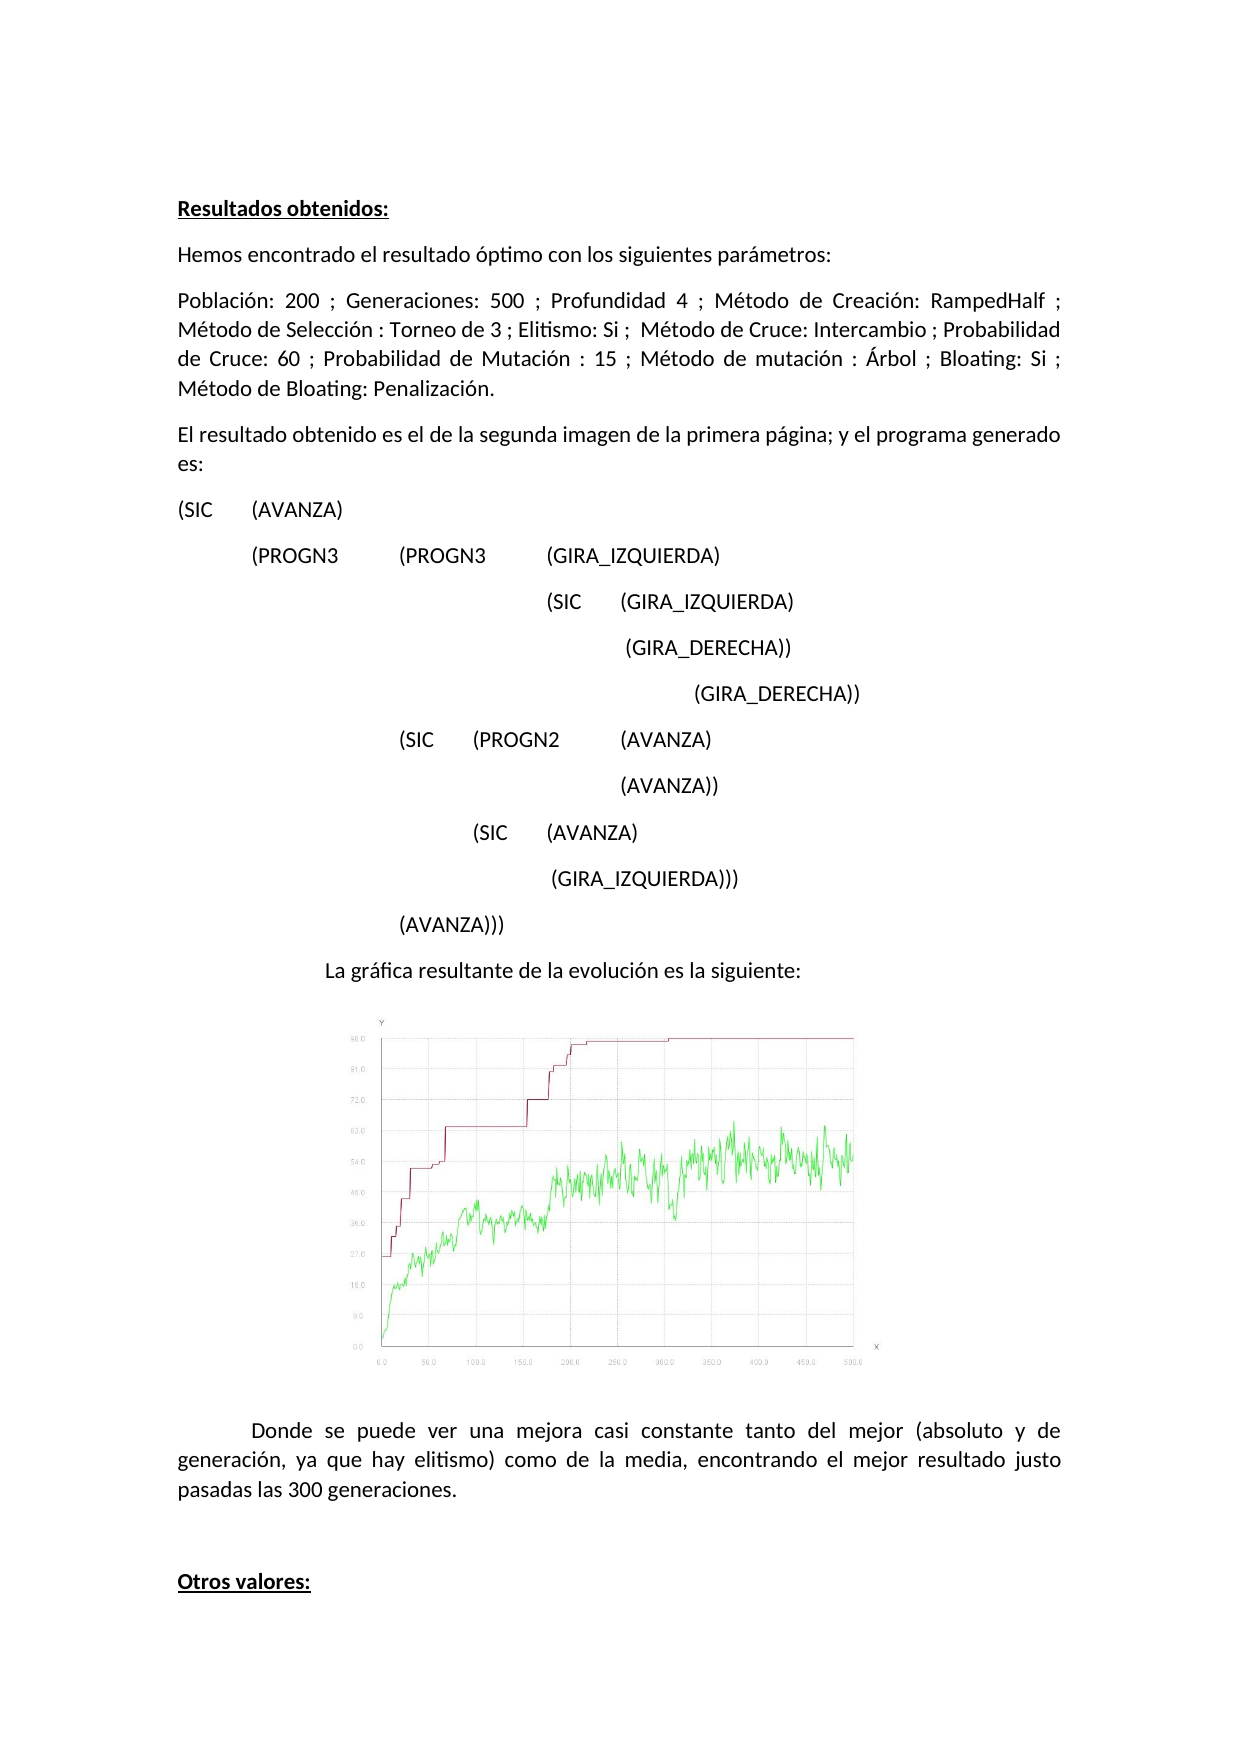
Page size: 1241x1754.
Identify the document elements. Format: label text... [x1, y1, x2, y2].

text Donde se puede ver una mejora casi constante tanto del mejor (absoluto y de generación, ya que hay elitismo) como de la media, encontrando el mejor resultado justo pasadas las 300 generaciones. [177, 1416, 1063, 1503]
text Población: 200 ; Generaciones: 500 ; Profundidad 4 ; Método de Creación: RampedHalf ; Método de Selección : Torneo de 3 ; Elitismo: Si ; Método de Cruce: Intercambio ; Probabilidad de Cruce: 60 ; Probabilidad de Mutación : 15 ; Método de mutación : Árbol ; Bloating: Si ; Método de Bloating: Penalización. [177, 286, 1063, 402]
text (AVANZA)) [620, 772, 1063, 799]
text La gráfica resultante de la evolución es la siguiente: [177, 956, 1063, 984]
text (SIC (GIRA_IZQUIERDA) [472, 587, 1063, 615]
text Otros valores: [177, 1567, 1063, 1595]
text (SIC (PROGN2 (AVANZA) [325, 726, 1063, 753]
text (AVANZA))) [325, 910, 1063, 938]
text Resultados obtenidos: [177, 194, 1063, 222]
text (GIRA_DERECHA)) [546, 633, 1063, 661]
text (GIRA_IZQUIERDA))) [546, 864, 1063, 892]
text (SIC (AVANZA) [177, 495, 1063, 523]
text El resultado obtenido es el de la segunda imagen de la primera página; y el programa generado es: [177, 420, 1063, 477]
text (GIRA_DERECHA)) [177, 679, 1063, 707]
text Hemos encontrado el resultado óptimo con los siguientes parámetros: [177, 240, 1063, 268]
text (PROGN3 (PROGN3 (GIRA_IZQUIERDA) [177, 541, 1063, 569]
text (SIC (AVANZA) [398, 818, 1063, 846]
